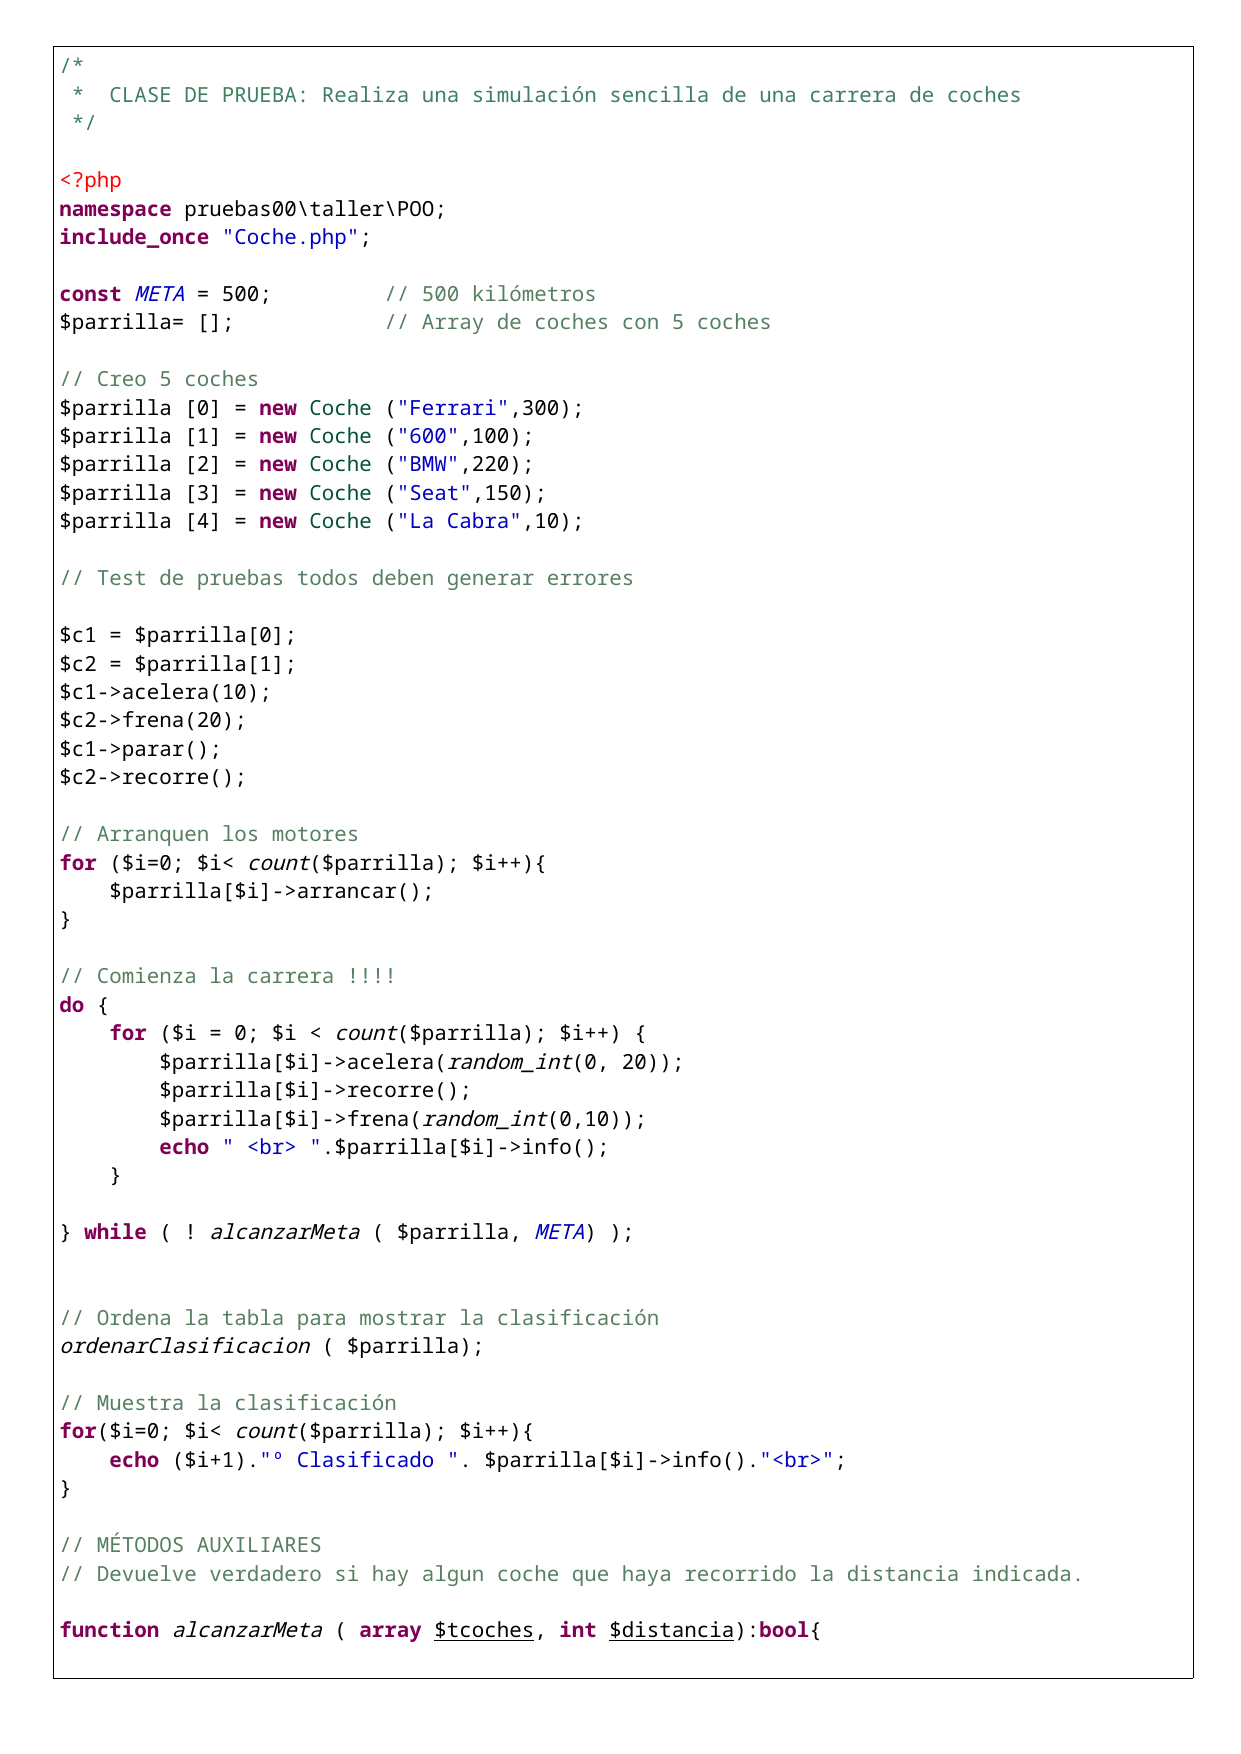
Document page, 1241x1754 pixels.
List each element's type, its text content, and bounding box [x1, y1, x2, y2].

table_header /* * CLASE DE PRUEBA: Realiza una simulación sencilla de una carrera de coches */ <?php namespace pruebas00\taller\POO; include_once "Coche.php"; const META = 500; // 500 kilómetros $parrilla= []; // Array de coches con 5 coches // Creo 5 coches $parrilla [0] = new Coche ("Ferrari",300); $parrilla [1] = new Coche ("600",100); $parrilla [2] = new Coche ("BMW",220); $parrilla [3] = new Coche ("Seat",150); $parrilla [4] = new Coche ("La Cabra",10); // Test de pruebas todos deben generar errores $c1 = $parrilla[0]; $c2 = $parrilla[1]; $c1->acelera(10); $c2->frena(20); $c1->parar(); $c2->recorre(); // Arranquen los motores for ($i=0; $i< count($parrilla); $i++){ $parrilla[$i]->arrancar(); } // Comienza la carrera !!!! do { for ($i = 0; $i < count($parrilla); $i++) { $parrilla[$i]->acelera(random_int(0, 20)); $parrilla[$i]->recorre(); $parrilla[$i]->frena(random_int(0,10)); echo " <br> ".$parrilla[$i]->info(); } } while ( ! alcanzarMeta ( $parrilla, META) ); // Ordena la tabla para mostrar la clasificación ordenarClasificacion ( $parrilla); // Muestra la clasificación for($i=0; $i< count($parrilla); $i++){ echo ($i+1)."º Clasificado ". $parrilla[$i]->info()."<br>"; } // MÉTODOS AUXILIARES // Devuelve verdadero si hay algun coche que haya recorrido la distancia indicada. function alcanzarMeta ( array $tcoches, int $distancia):bool{ [54, 47, 1193, 1678]
